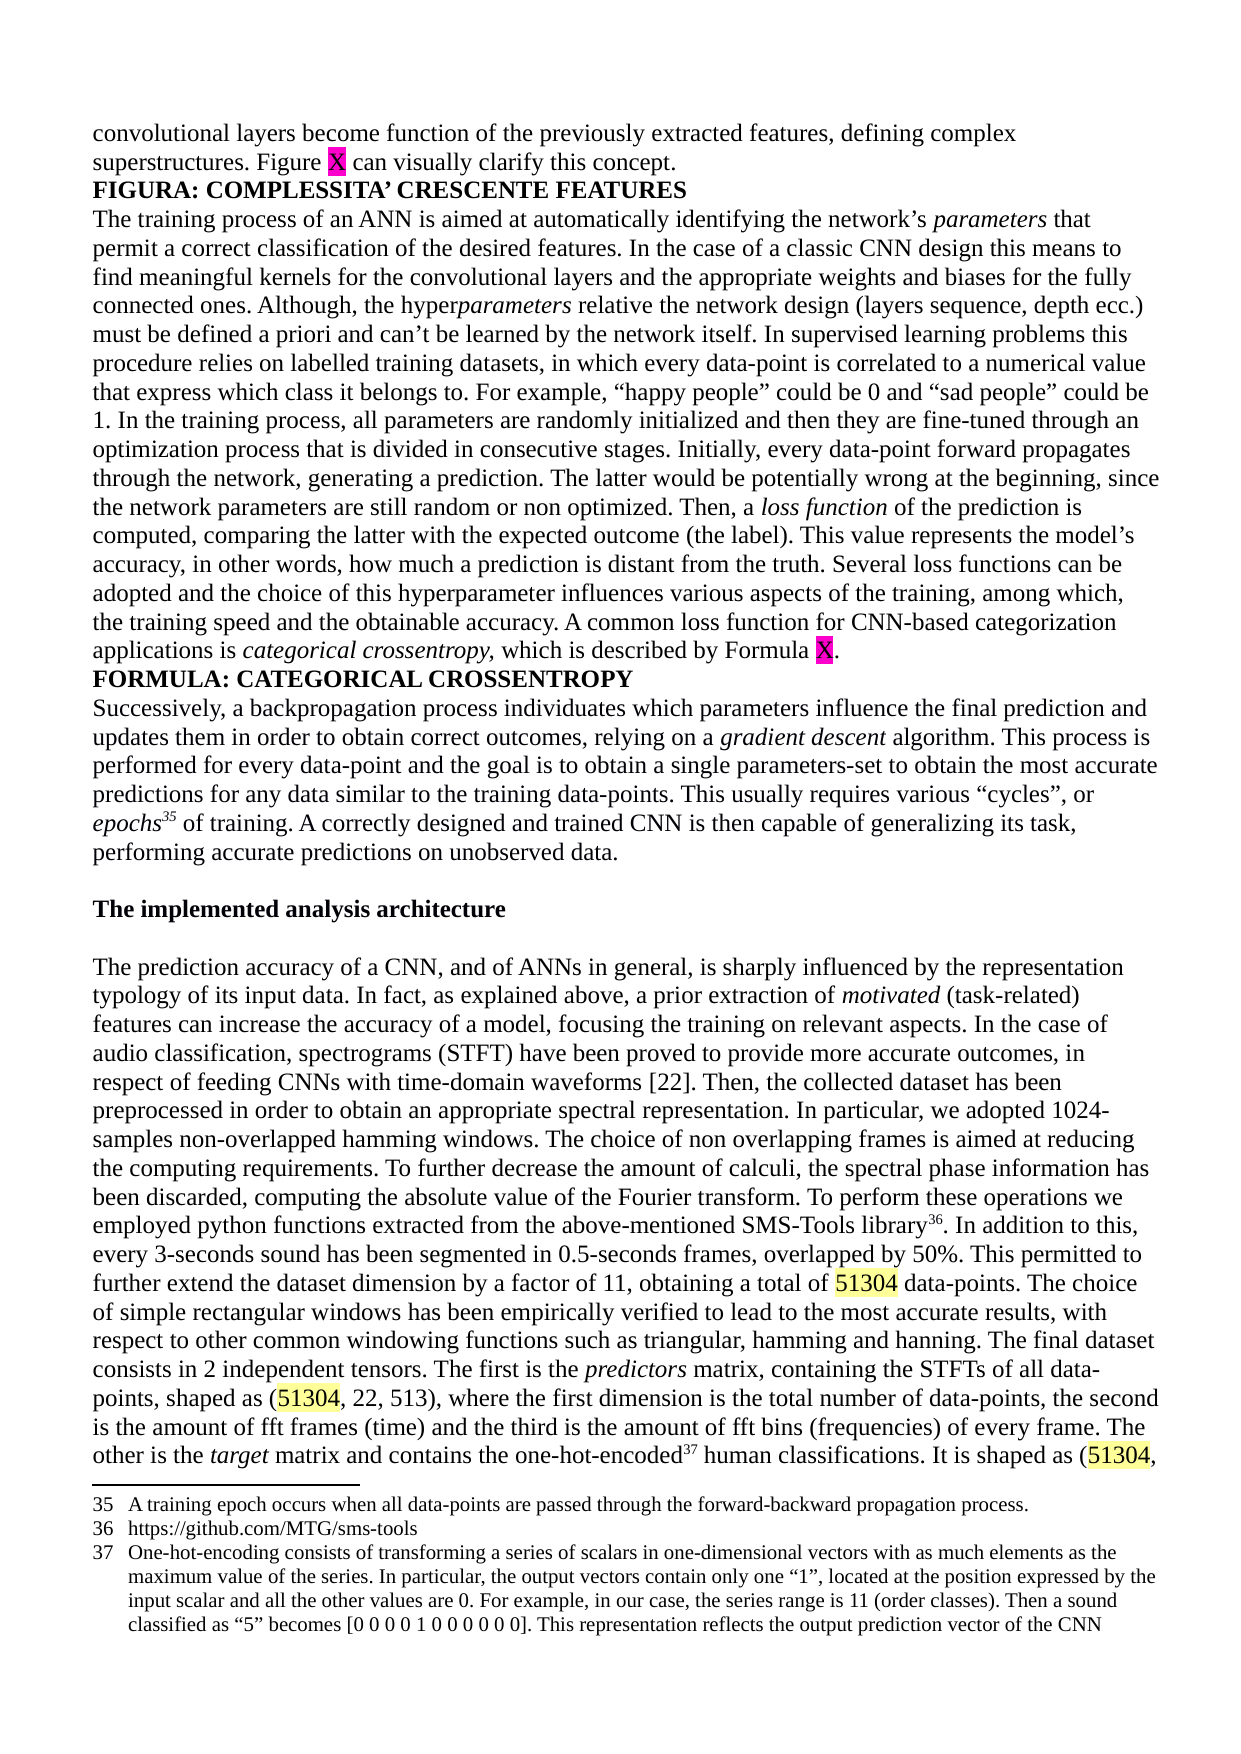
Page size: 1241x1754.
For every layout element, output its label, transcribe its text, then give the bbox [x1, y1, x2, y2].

text Successively, a backpropagation process individuates which parameters influence the final prediction and updates them in order to obtain correct outcomes, relying on a gradient descent algorithm. This process is performed for every data-point and the goal is to obtain a single parameters-set to obtain the most accurate predictions for any data similar to the training data-points. This usually requires various “cycles”, or epochs of training. A correctly designed and trained CNN is then capable of generalizing its task, performing accurate predictions on unobserved data. [92, 693, 1160, 866]
text The implemented analysis architecture [92, 894, 1160, 923]
text A training epoch occurs when all data-points are passed through the forward-backward propagation process. [92, 1491, 1160, 1516]
text The training process of an ANN is aimed at automatically identifying the network’s parameters that permit a correct classification of the desired features. In the case of a classic CNN design this means to find meaningful kernels for the convolutional layers and the appropriate weights and biases for the fully connected ones. Although, the hyperparameters relative the network design (layers sequence, depth ecc.) must be defined a priori and can’t be learned by the network itself. In supervised learning problems this procedure relies on labelled training datasets, in which every data-point is correlated to a numerical value that express which class it belongs to. For example, “happy people” could be 0 and “sad people” could be 1. In the training process, all parameters are randomly initialized and then they are fine-tuned through an optimization process that is divided in consecutive stages. Initially, every data-point forward propagates through the network, generating a prediction. The latter would be potentially wrong at the beginning, since the network parameters are still random or non optimized. Then, a loss function of the prediction is computed, comparing the latter with the expected outcome (the label). This value represents the model’s accuracy, in other words, how much a prediction is distant from the truth. Several loss functions can be adopted and the choice of this hyperparameter influences various aspects of the training, among which, the training speed and the obtainable accuracy. A common loss function for CNN-based categorization applications is categorical crossentropy, which is described by Formula X. [92, 204, 1160, 664]
text https://github.com/MTG/sms-tools [92, 1516, 1160, 1539]
text FORMULA: CATEGORICAL CROSSENTROPY [92, 664, 1160, 693]
text One-hot-encoding consists of transforming a series of scalars in one-dimensional vectors with as much elements as the maximum value of the series. In particular, the output vectors contain only one “1”, located at the position expressed by the input scalar and all the other values are 0. For example, in our case, the series range is 11 (order classes). Then a sound classified as “5” becomes [0 0 0 0 1 0 0 0 0 0 0]. This representation reflects the output prediction vector of the CNN [92, 1539, 1160, 1636]
text The prediction accuracy of a CNN, and of ANNs in general, is sharply influenced by the representation typology of its input data. In fact, as explained above, a prior extraction of motivated (task-related) features can increase the accuracy of a model, focusing the training on relevant aspects. In the case of audio classification, spectrograms (STFT) have been proved to provide more accurate outcomes, in respect of feeding CNNs with time-domain waveforms [22]. Then, the collected dataset has been preprocessed in order to obtain an appropriate spectral representation. In particular, we adopted 1024-samples non-overlapped hamming windows. The choice of non overlapping frames is aimed at reducing the computing requirements. To further decrease the amount of calculi, the spectral phase information has been discarded, computing the absolute value of the Fourier transform. To perform these operations we employed python functions extracted from the above-mentioned SMS-Tools library. In addition to this, every 3-seconds sound has been segmented in 0.5-seconds frames, overlapped by 50%. This permitted to further extend the dataset dimension by a factor of 11, obtaining a total of 51304 data-points. The choice of simple rectangular windows has been empirically verified to lead to the most accurate results, with respect to other common windowing functions such as triangular, hamming and hanning. The final dataset consists in 2 independent tensors. The first is the predictors matrix, containing the STFTs of all data-points, shaped as (51304, 22, 513), where the first dimension is the total number of data-points, the second is the amount of fft frames (time) and the third is the amount of fft bins (frequencies) of every frame. The other is the target matrix and contains the one-hot-encoded human classifications. It is shaped as (51304, [92, 952, 1160, 1469]
text convolutional layers become function of the previously extracted features, defining complex superstructures. Figure X can visually clarify this concept. [92, 118, 1160, 176]
text FIGURA: COMPLESSITA’ CRESCENTE FEATURES [92, 176, 1160, 204]
